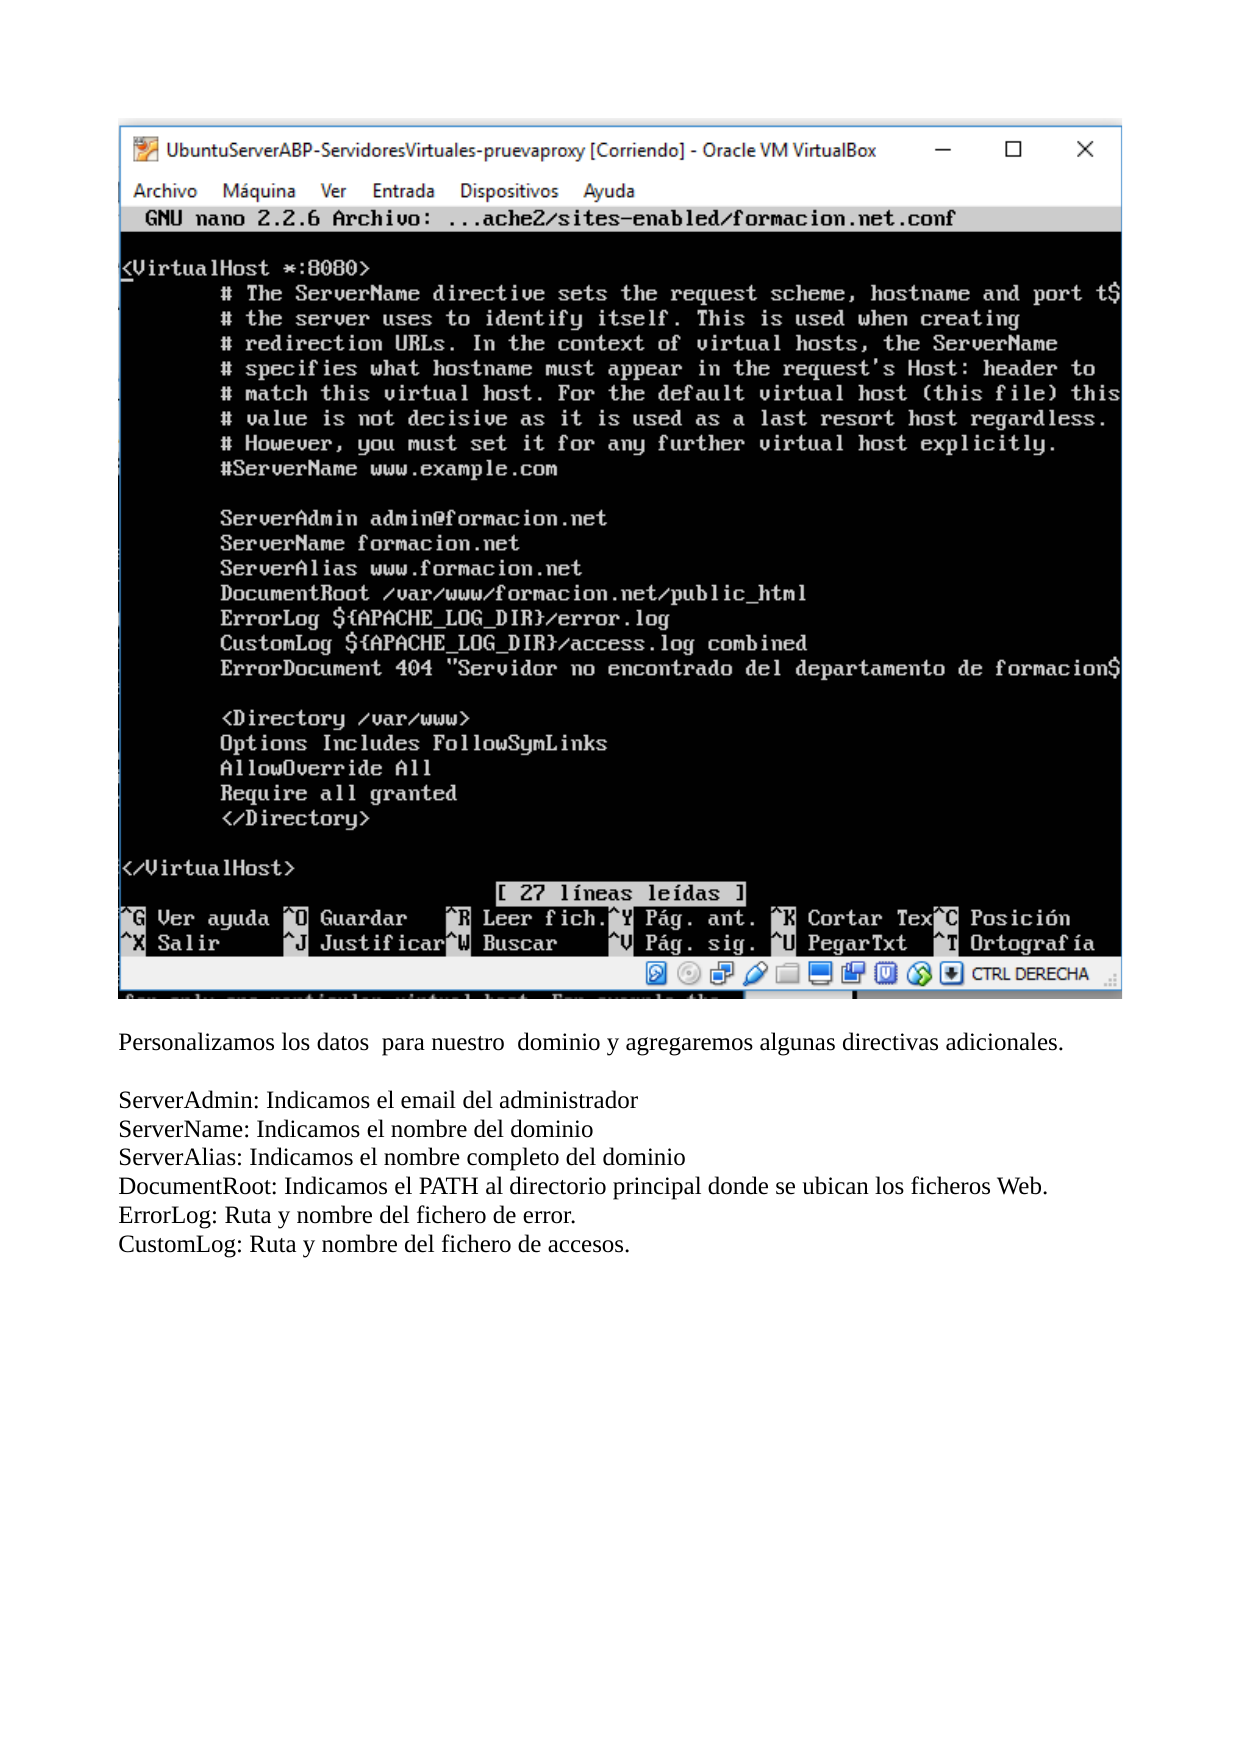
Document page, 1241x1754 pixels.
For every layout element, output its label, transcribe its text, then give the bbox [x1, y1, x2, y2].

text ServerAlias: Indicamos el nombre completo del dominio [118, 1142, 1122, 1171]
text DocumentRoot: Indicamos el PATH al directorio principal donde se ubican los ficheros Web. [118, 1171, 1122, 1200]
text Personalizamos los datos para nuestro dominio y agregaremos algunas directivas adicionales. [118, 1027, 1122, 1056]
text ServerAdmin: Indicamos el email del administrador [118, 1085, 1122, 1114]
text CustomLog: Ruta y nombre del fichero de accesos. [118, 1229, 1122, 1257]
text ErrorLog: Ruta y nombre del fichero de error. [118, 1200, 1122, 1229]
text ServerName: Indicamos el nombre del dominio [118, 1114, 1122, 1142]
picture [118, 118, 1123, 999]
